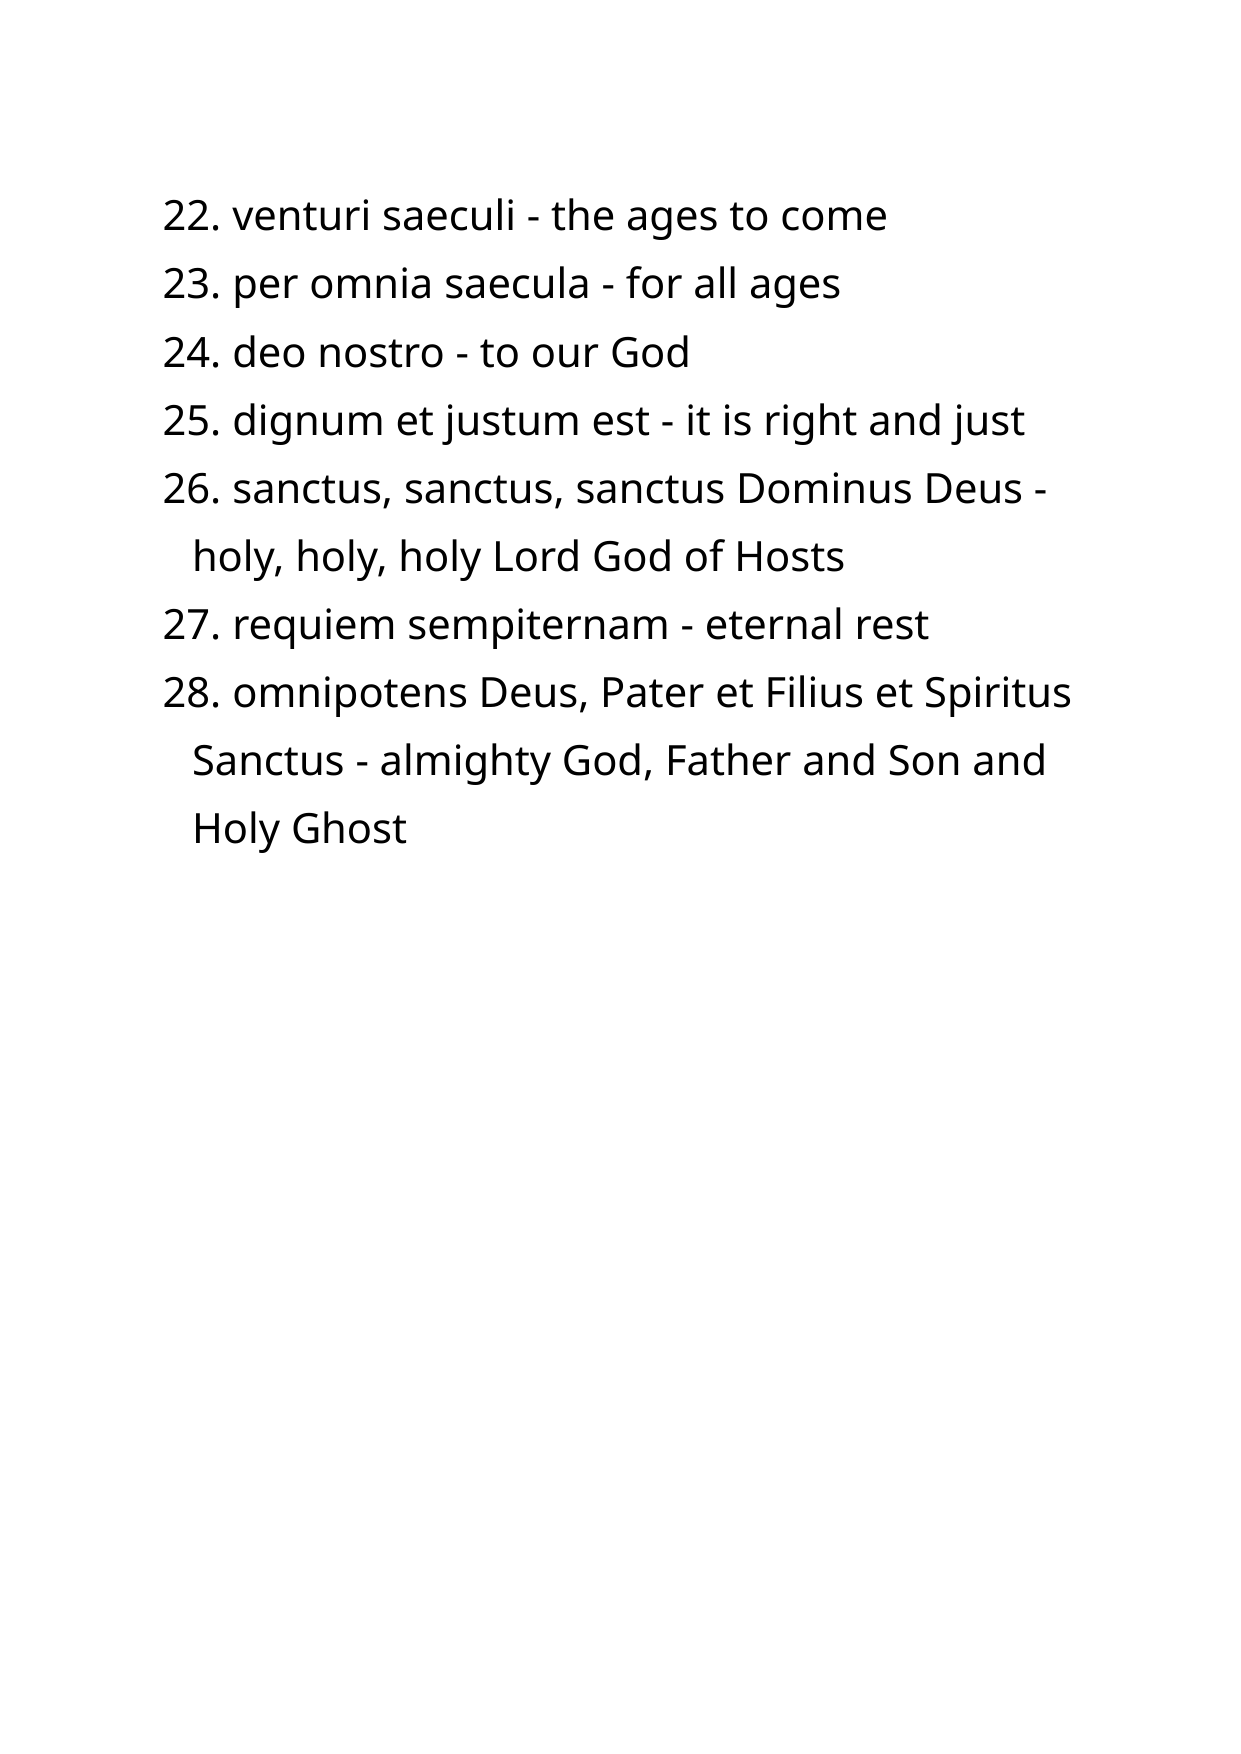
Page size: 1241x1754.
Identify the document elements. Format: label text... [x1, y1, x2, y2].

list deo nostro - to our God [162, 322, 1122, 379]
list sanctus, sanctus, sanctus Dominus Deus - holy, holy, holy Lord God of Hosts [162, 459, 1122, 584]
list dignum et justum est - it is right and just [162, 391, 1122, 447]
list requiem sempiternam - eternal rest [162, 595, 1122, 652]
list venturi saeculi - the ages to come [162, 186, 1122, 243]
list per omnia saecula - for all ages [162, 254, 1122, 311]
list omnipotens Deus, Pater et Filius et Spiritus Sanctus - almighty God, Father and Son and Holy Ghost [162, 663, 1122, 856]
